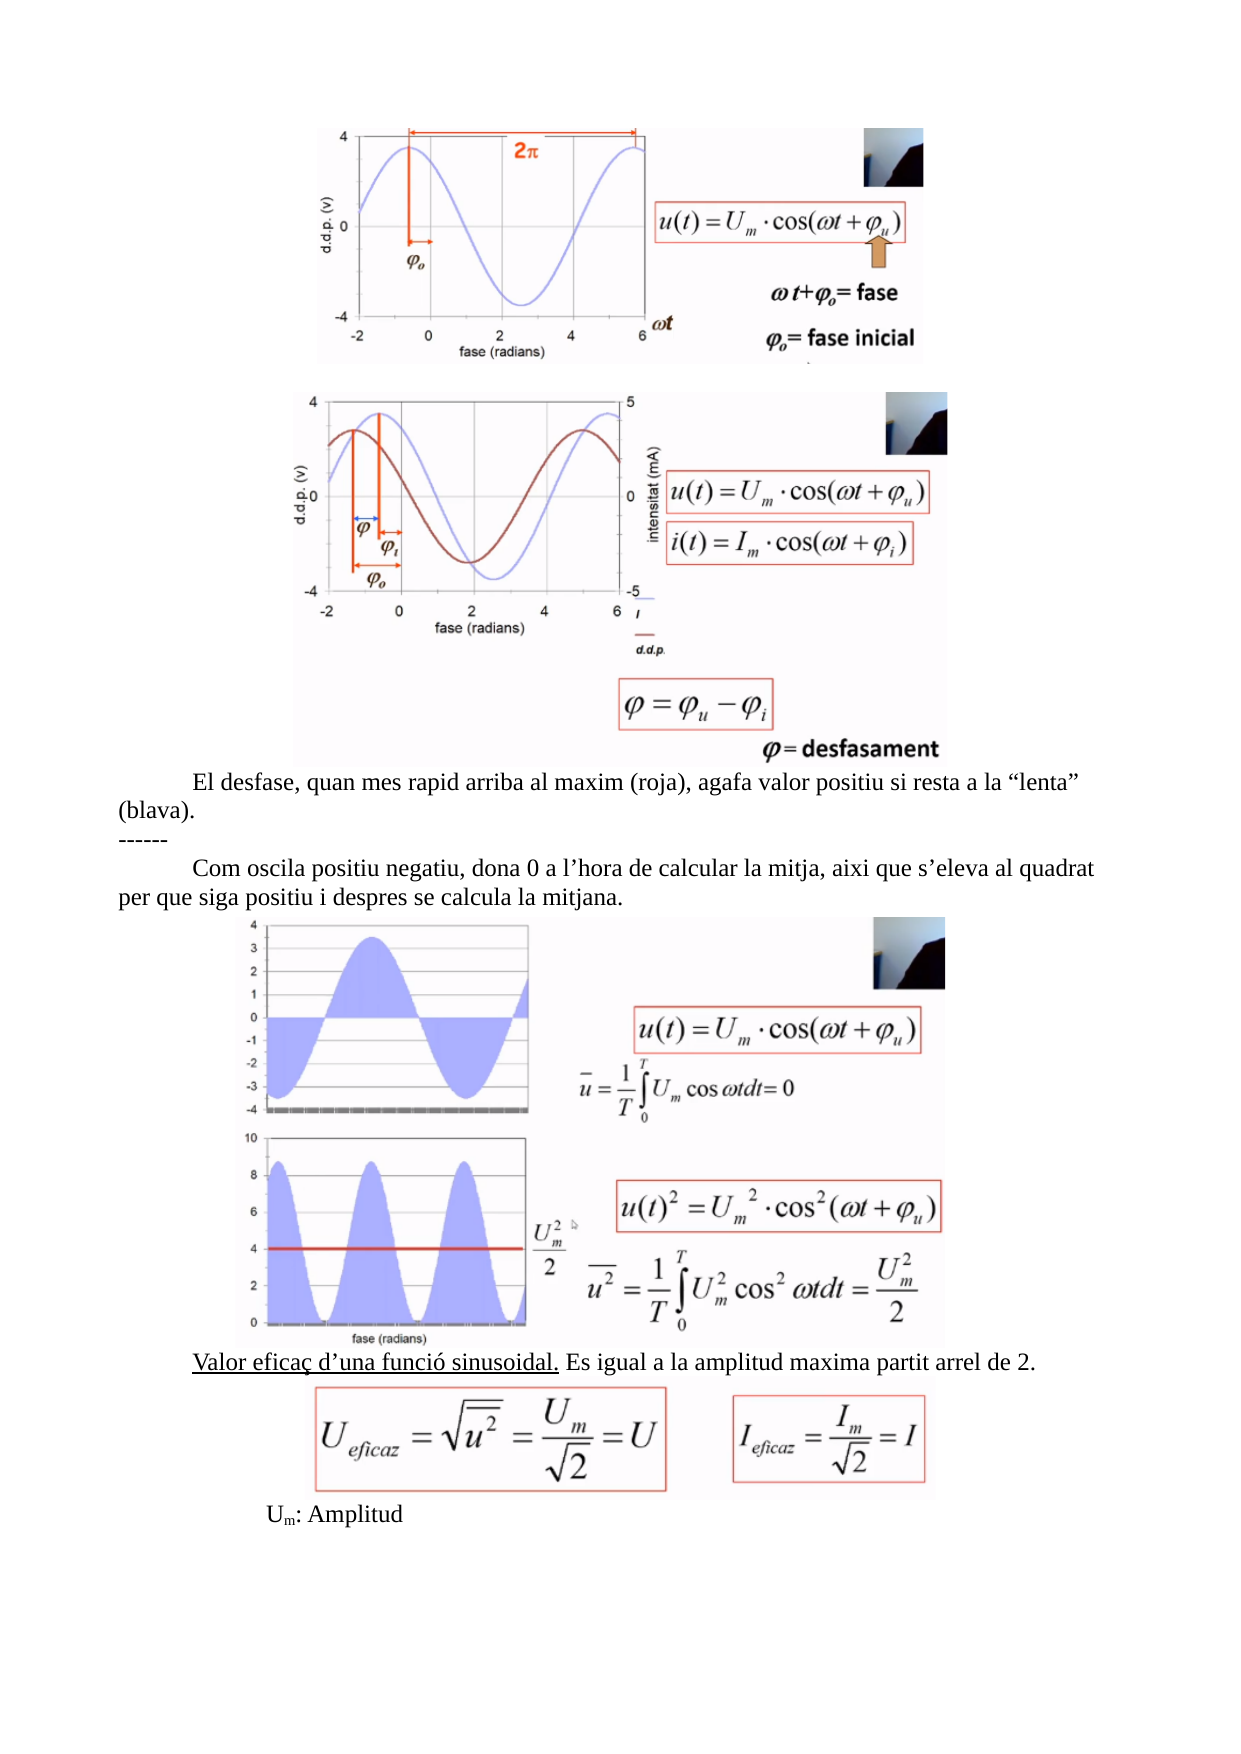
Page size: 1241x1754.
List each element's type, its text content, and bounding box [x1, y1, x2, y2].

picture [292, 392, 948, 767]
text El desfase, quan mes rapid arriba al maxim (roja), agafa valor positiu si resta a la “lenta” (blava). [118, 392, 1122, 824]
picture [304, 1376, 936, 1500]
picture [235, 917, 946, 1348]
text ------ [118, 824, 1122, 853]
text Um: Amplitud [118, 1376, 1122, 1528]
text Com oscila positiu negatiu, dona 0 a l’hora de calcular la mitja, aixi que s’eleva al quadrat per que siga positiu i despres se calcula la mitjana. [118, 853, 1122, 910]
picture [316, 128, 924, 364]
text Valor eficaç d’una funció sinusoidal. Es igual a la amplitud maxima partit arrel de 2. [118, 910, 1122, 1376]
